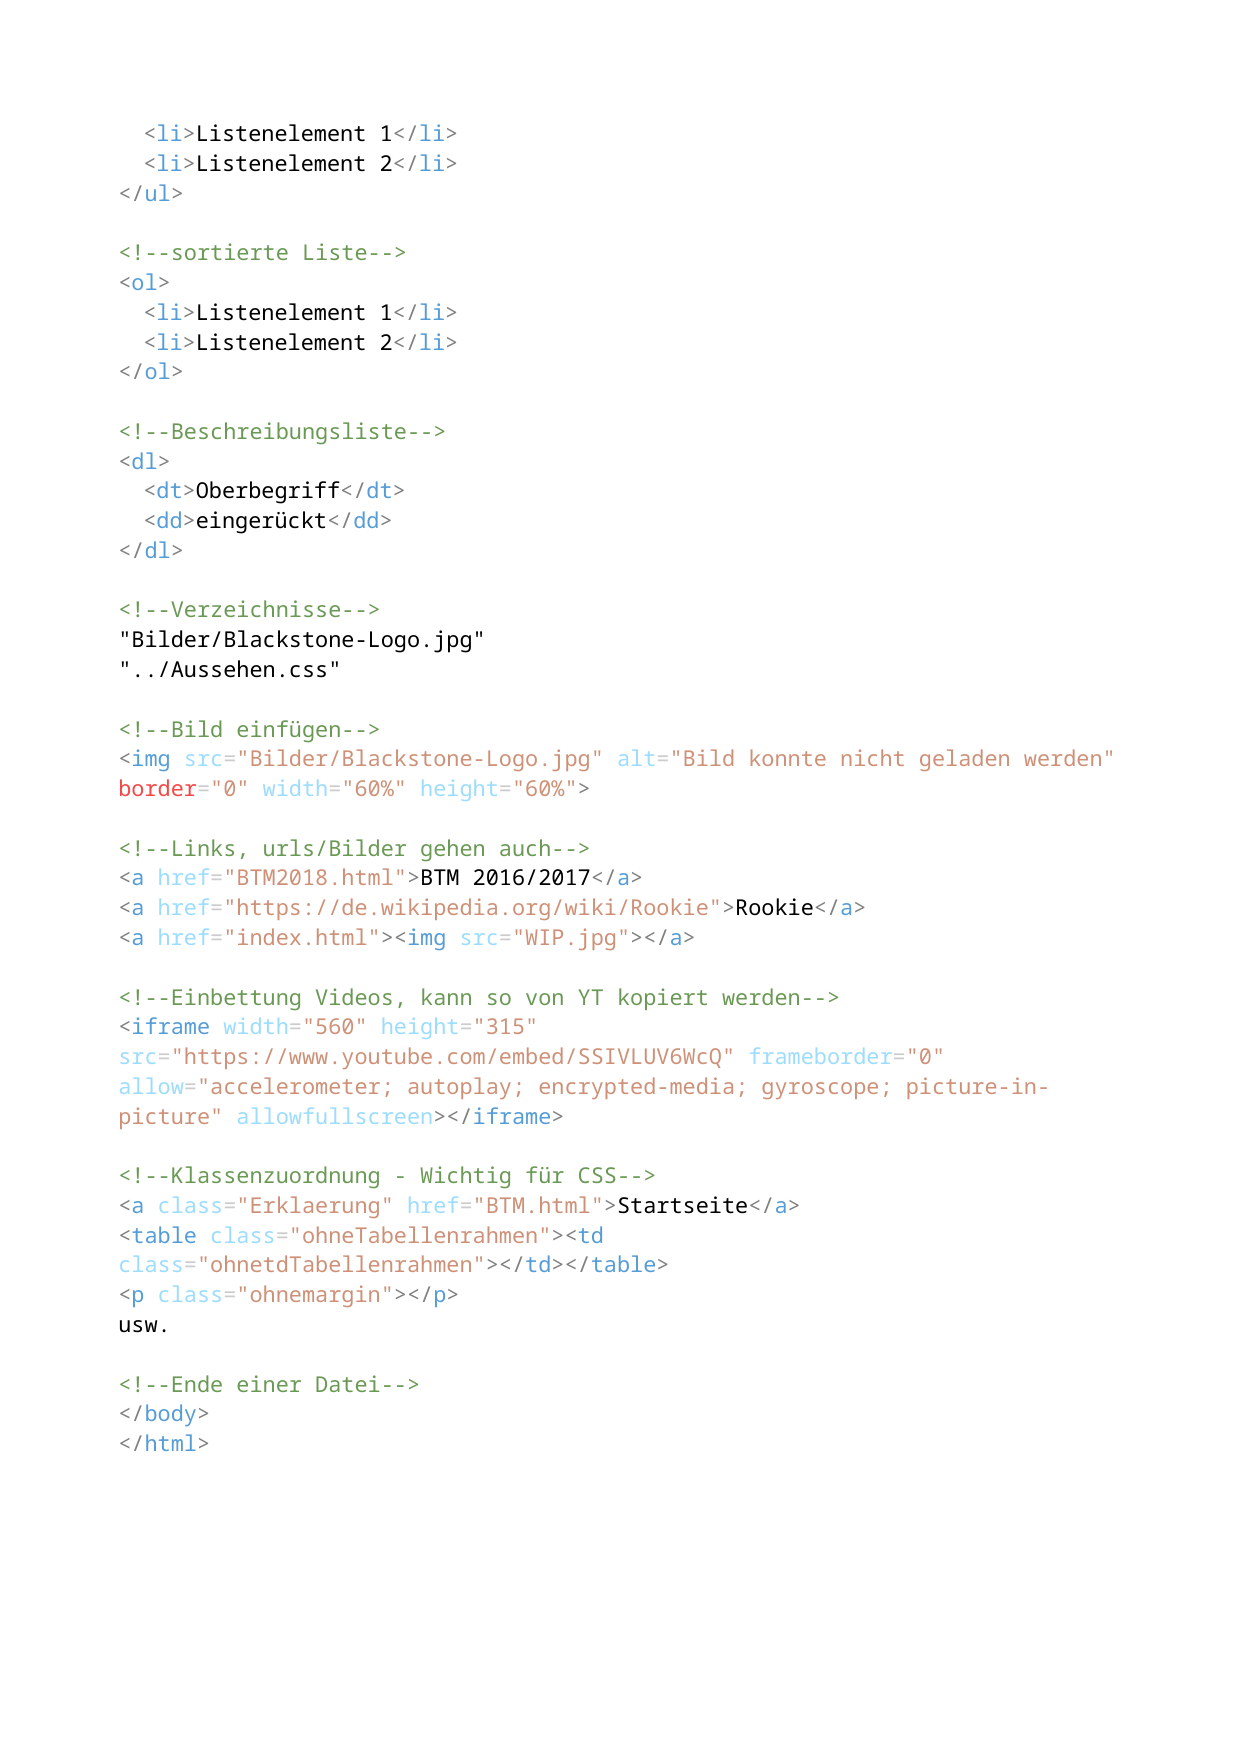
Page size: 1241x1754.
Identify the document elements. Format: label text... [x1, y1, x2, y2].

text </dl> [118, 535, 1122, 565]
text "Bilder/Blackstone-Logo.jpg" [118, 624, 1122, 654]
text <table class="ohneTabellenrahmen"><td class="ohnetdTabellenrahmen"></td></table> [118, 1220, 1122, 1279]
text "../Aussehen.css" [118, 654, 1122, 684]
text <!--Ende einer Datei--> [118, 1368, 1122, 1398]
text <!--sortierte Liste--> [118, 237, 1122, 267]
text <a href="index.html"><img src="WIP.jpg"></a> [118, 922, 1122, 952]
text <!--Verzeichnisse--> [118, 594, 1122, 624]
text <dt>Oberbegriff</dt> [118, 475, 1122, 505]
text <a href="https://de.wikipedia.org/wiki/Rookie">Rookie</a> [118, 892, 1122, 922]
text </html> [118, 1428, 1122, 1458]
text <li>Listenelement 1</li> [118, 118, 1122, 148]
text <!--Beschreibungsliste--> [118, 416, 1122, 446]
text <dd>eingerückt</dd> [118, 505, 1122, 535]
text </ul> [118, 178, 1122, 207]
text <a href="BTM2018.html">BTM 2016/2017</a> [118, 862, 1122, 892]
text <iframe width="560" height="315" src="https://www.youtube.com/embed/SSIVLUV6WcQ" frameborder="0" allow="accelerometer; autoplay; encrypted-media; gyroscope; picture-in-picture" allowfullscreen></iframe> [118, 1011, 1122, 1130]
text <li>Listenelement 1</li> [118, 297, 1122, 327]
text <ol> [118, 267, 1122, 297]
text <!--Bild einfügen--> [118, 713, 1122, 743]
text <!--Klassenzuordnung - Wichtig für CSS--> [118, 1160, 1122, 1190]
text <li>Listenelement 2</li> [118, 327, 1122, 356]
text <dl> [118, 446, 1122, 475]
text <!--Links, urls/Bilder gehen auch--> [118, 833, 1122, 862]
text </body> [118, 1398, 1122, 1428]
text <!--Einbettung Videos, kann so von YT kopiert werden--> [118, 981, 1122, 1011]
text <li>Listenelement 2</li> [118, 148, 1122, 178]
text </ol> [118, 356, 1122, 386]
text <img src="Bilder/Blackstone-Logo.jpg" alt="Bild konnte nicht geladen werden" border="0" width="60%" height="60%"> [118, 743, 1122, 803]
text <a class="Erklaerung" href="BTM.html">Startseite</a> [118, 1190, 1122, 1220]
text <p class="ohnemargin"></p> [118, 1279, 1122, 1309]
text usw. [118, 1309, 1122, 1339]
